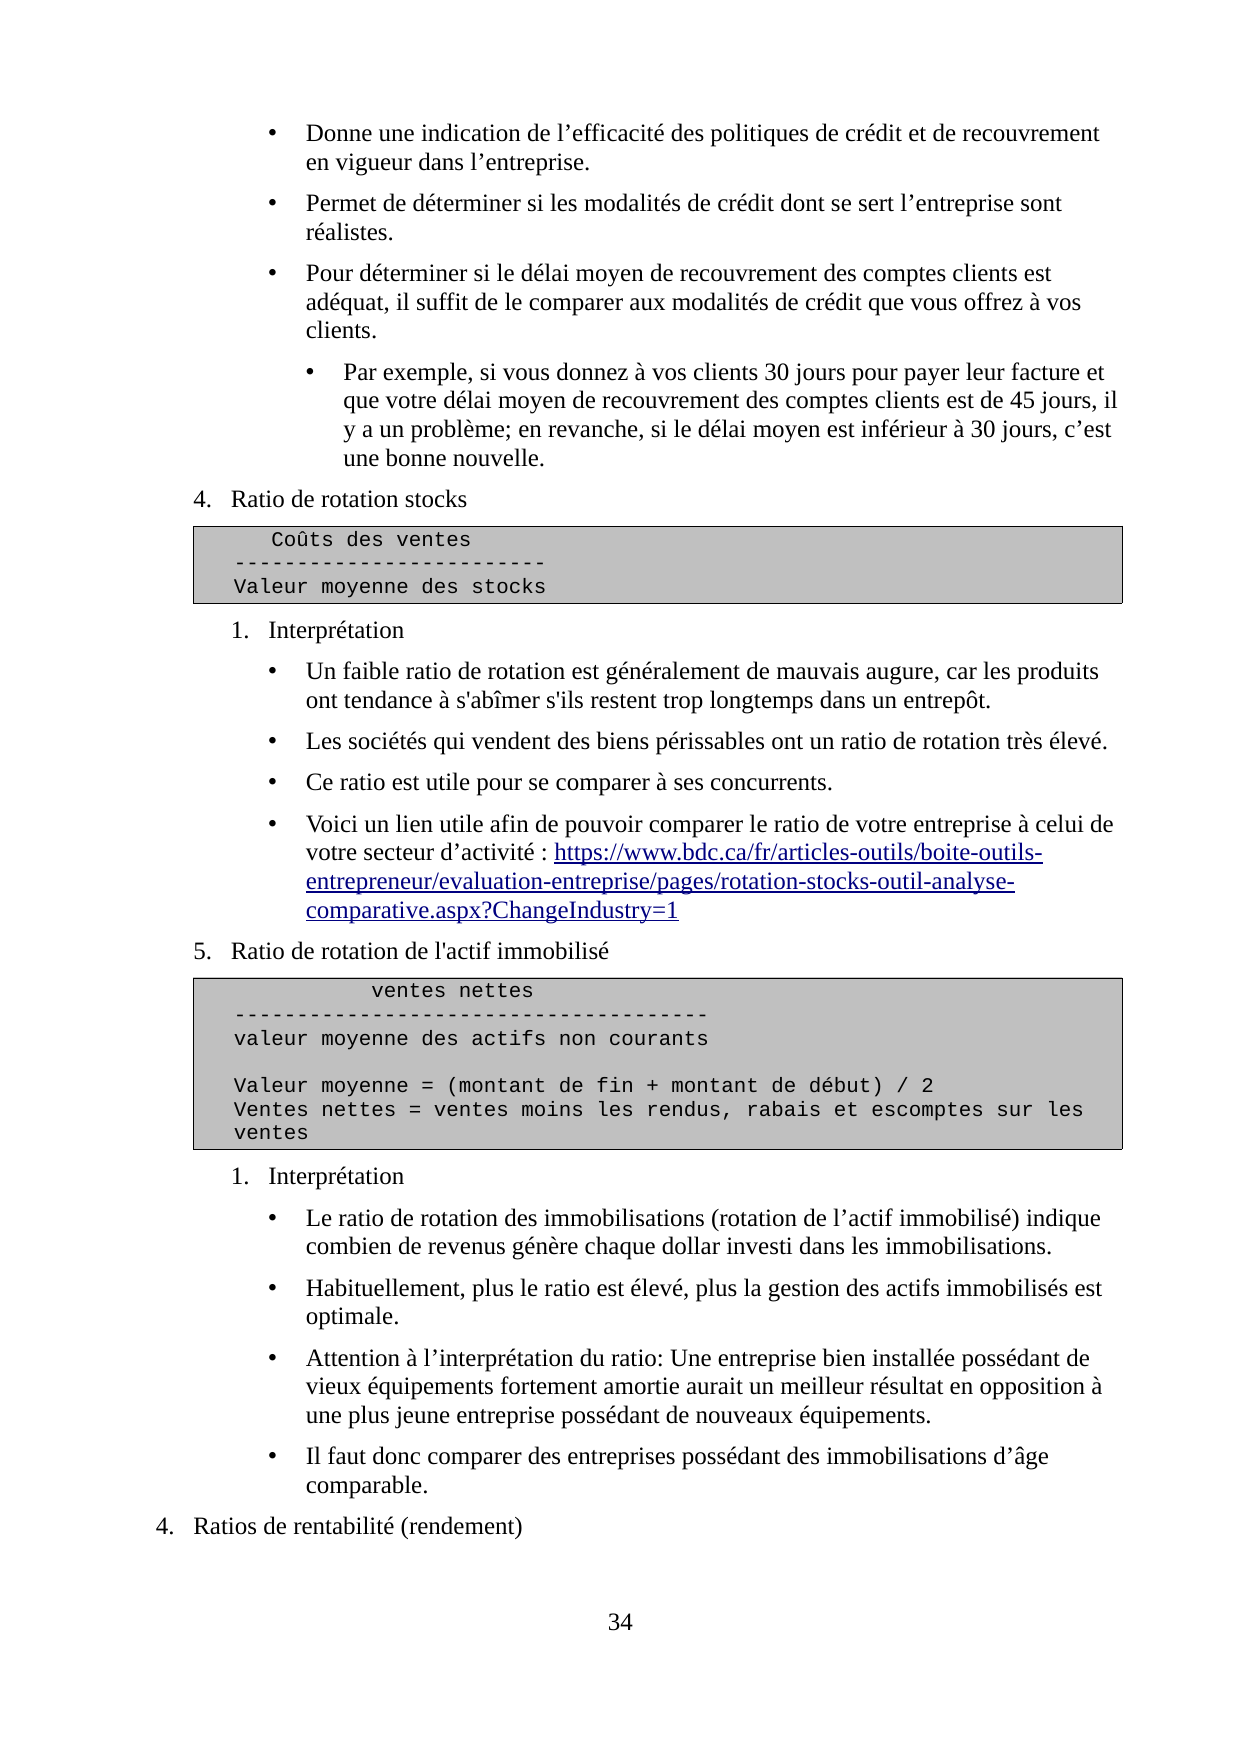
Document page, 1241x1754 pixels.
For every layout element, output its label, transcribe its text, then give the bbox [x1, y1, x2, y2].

list Attention à l’interprétation du ratio: Une entreprise bien installée possédant de vieux équipements fortement amortie aurait un meilleur résultat en opposition à une plus jeune entreprise possédant de nouveaux équipements. [268, 1343, 1122, 1429]
list Ratio de rotation de l'actif immobilisé [193, 936, 1122, 965]
list Les sociétés qui vendent des biens périssables ont un ratio de rotation très élevé. [268, 726, 1122, 755]
list Il faut donc comparer des entreprises possédant des immobilisations d’âge comparable. [268, 1441, 1122, 1499]
list Ventes nettes = ventes moins les rendus, rabais et escomptes sur les ventes [194, 1096, 1122, 1149]
list Ce ratio est utile pour se comparer à ses concurrents. [268, 767, 1122, 796]
list ------------------------- [194, 549, 1122, 573]
list Pour déterminer si le délai moyen de recouvrement des comptes clients est adéquat, il suffit de le comparer aux modalités de crédit que vous offrez à vos clients. [268, 258, 1122, 344]
list Par exemple, si vous donnez à vos clients 30 jours pour payer leur facture et que votre délai moyen de recouvrement des comptes clients est de 45 jours, il y a un problème; en revanche, si le délai moyen est inférieur à 30 jours, c’est une bonne nouvelle. [306, 357, 1122, 472]
list Valeur moyenne des stocks [194, 573, 1122, 603]
list -------------------------------------- [194, 1001, 1122, 1025]
list Interprétation [231, 615, 1122, 644]
list Interprétation [231, 1161, 1122, 1190]
list Le ratio de rotation des immobilisations (rotation de l’actif immobilisé) indique combien de revenus génère chaque dollar investi dans les immobilisations. [268, 1203, 1122, 1260]
list ventes nettes [194, 979, 1122, 1001]
list Donne une indication de l’efficacité des politiques de crédit et de recouvrement en vigueur dans l’entreprise. [268, 118, 1122, 176]
list Permet de déterminer si les modalités de crédit dont se sert l’entreprise sont réalistes. [268, 188, 1122, 246]
list Coûts des ventes [194, 527, 1122, 549]
list Valeur moyenne = (montant de fin + montant de début) / 2 [194, 1072, 1122, 1096]
list Habituellement, plus le ratio est élevé, plus la gestion des actifs immobilisés est optimale. [268, 1273, 1122, 1330]
list Un faible ratio de rotation est généralement de mauvais augure, car les produits ont tendance à s'abîmer s'ils restent trop longtemps dans un entrepôt. [268, 656, 1122, 714]
list Ratios de rentabilité (rendement) [156, 1511, 1122, 1540]
list Ratio de rotation stocks [193, 484, 1122, 513]
list valeur moyenne des actifs non courants [194, 1025, 1122, 1048]
list Voici un lien utile afin de pouvoir comparer le ratio de votre entreprise à celui de votre secteur d’activité : https://www.bdc.ca/fr/articles-outils/boite-outils-entrepreneur/evaluation-entreprise/pages/rotation-stocks-outil-analyse-comparative.aspx?ChangeIndustry=1 [268, 809, 1122, 924]
